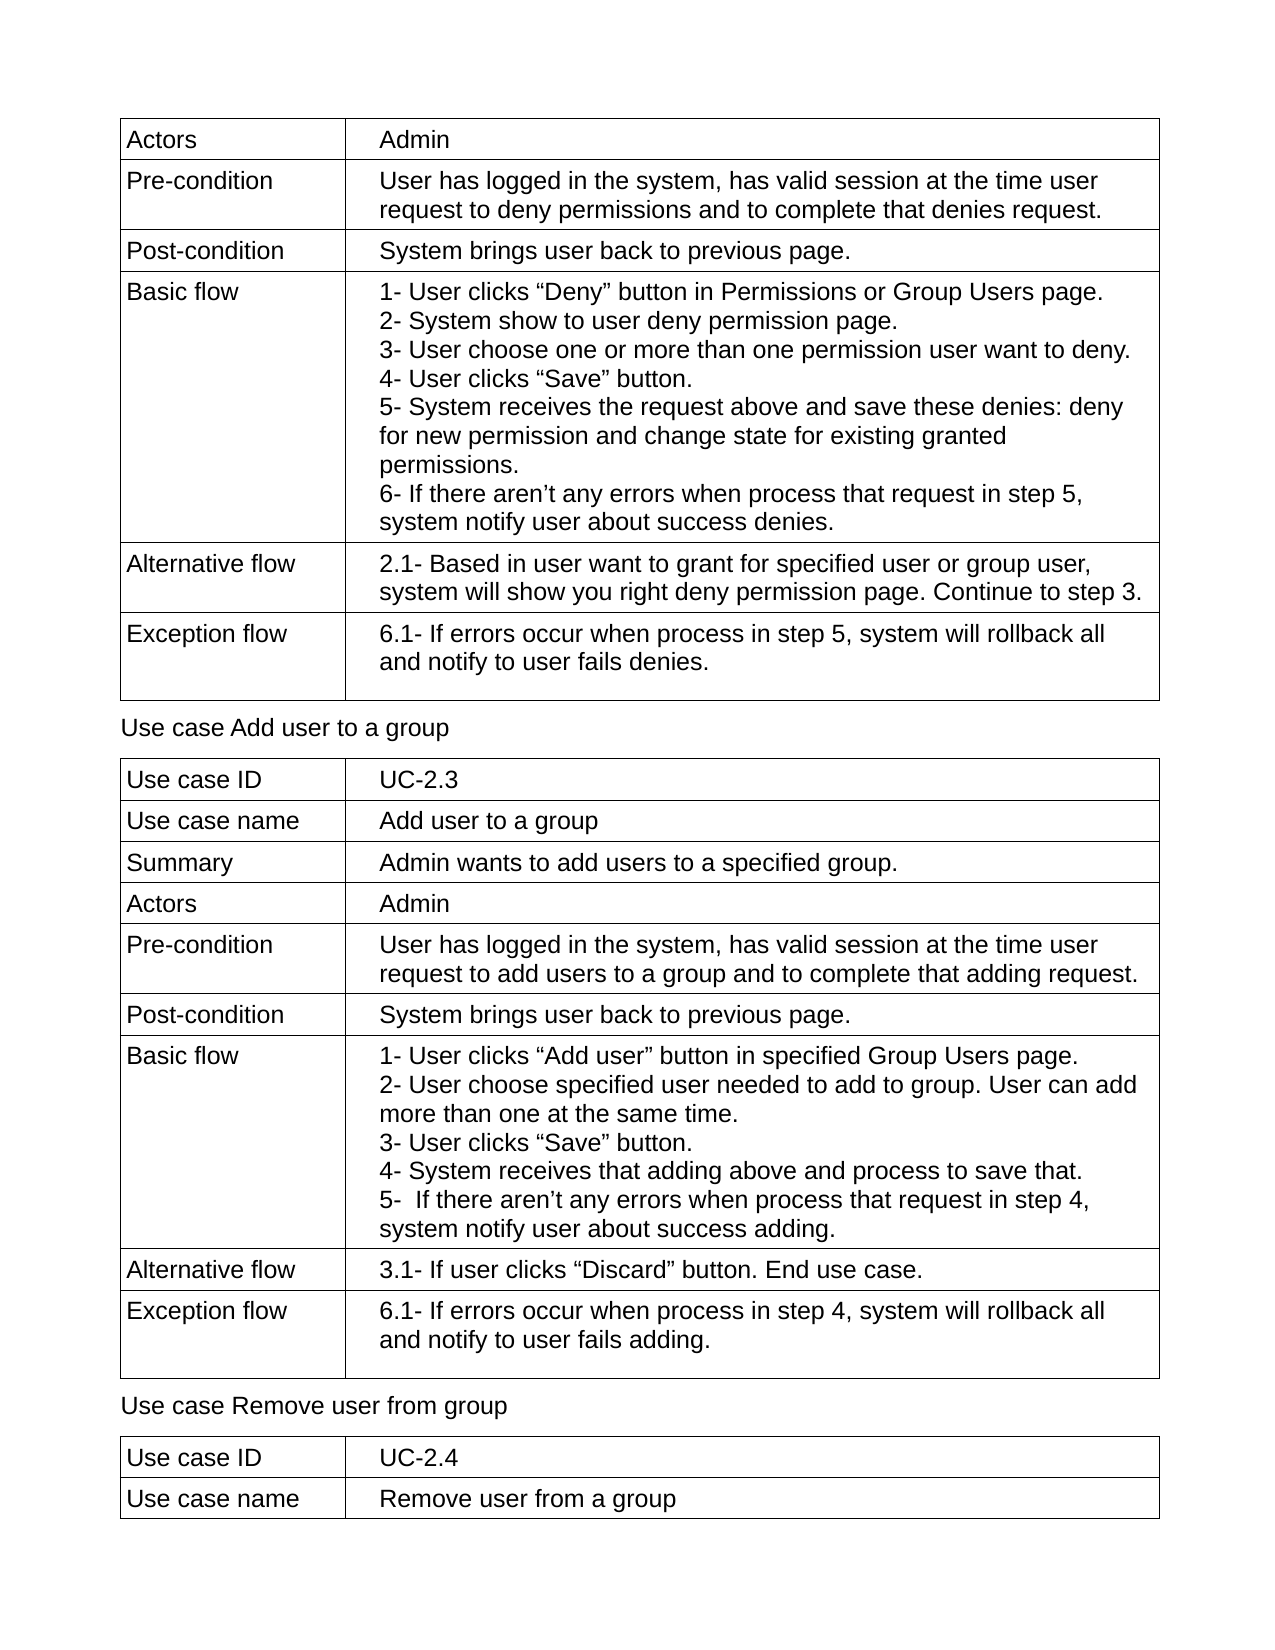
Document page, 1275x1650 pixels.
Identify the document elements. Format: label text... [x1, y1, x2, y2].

table_header Use case ID [121, 1437, 345, 1477]
table_cell Post-condition [121, 994, 345, 1034]
table_cell Basic flow [121, 272, 345, 542]
table_header UC-2.3 [346, 759, 1159, 799]
table_cell Use case name [121, 801, 345, 841]
table_cell Admin [346, 883, 1159, 923]
table_cell 2.1- Based in user want to grant for specified user or group user, system will show you right deny permission page. Continue to step 3. [346, 543, 1159, 612]
table_cell 6.1- If errors occur when process in step 5, system will rollback all and notify to user fails denies. [346, 613, 1159, 700]
table_header UC-2.4 [346, 1437, 1159, 1477]
table_cell Remove user from a group [346, 1478, 1159, 1518]
table_cell Actors [121, 883, 345, 923]
table_header Use case ID [121, 759, 345, 799]
table_cell Alternative flow [121, 1249, 345, 1289]
table_cell Alternative flow [121, 543, 345, 612]
table_cell 1- User clicks “Add user” button in specified Group Users page. 2- User choose specified user needed to add to group. User can add more than one at the same time. 3- User clicks “Save” button. 4- System receives that adding above and process to save that. 5- If there aren’t any errors when process that request in step 4, system notify user about success adding. [346, 1036, 1159, 1248]
table_cell Exception flow [121, 1291, 345, 1378]
table_cell Actors [121, 119, 345, 159]
table_cell User has logged in the system, has valid session at the time user request to add users to a group and to complete that adding request. [346, 924, 1159, 993]
table_cell Admin wants to add users to a specified group. [346, 842, 1159, 882]
table_cell System brings user back to previous page. [346, 230, 1159, 271]
table_cell Admin [346, 119, 1159, 159]
table_cell Summary [121, 842, 345, 882]
table_cell System brings user back to previous page. [346, 994, 1159, 1034]
table_cell User has logged in the system, has valid session at the time user request to deny permissions and to complete that denies request. [346, 160, 1159, 229]
table_cell 6.1- If errors occur when process in step 4, system will rollback all and notify to user fails adding. [346, 1291, 1159, 1378]
table_cell Exception flow [121, 613, 345, 700]
table_cell Pre-condition [121, 160, 345, 229]
table_cell Basic flow [121, 1036, 345, 1248]
table_cell Use case name [121, 1478, 345, 1518]
table_cell Pre-condition [121, 924, 345, 993]
table_cell Post-condition [121, 230, 345, 271]
table_cell Add user to a group [346, 801, 1159, 841]
text Use case Add user to a group [120, 713, 1158, 742]
table_cell 1- User clicks “Deny” button in Permissions or Group Users page. 2- System show to user deny permission page. 3- User choose one or more than one permission user want to deny. 4- User clicks “Save” button. 5- System receives the request above and save these denies: deny for new permission and change state for existing granted permissions. 6- If there aren’t any errors when process that request in step 5, system notify user about success denies. [346, 272, 1159, 542]
text Use case Remove user from group [120, 1391, 1158, 1420]
table_cell 3.1- If user clicks “Discard” button. End use case. [346, 1249, 1159, 1289]
